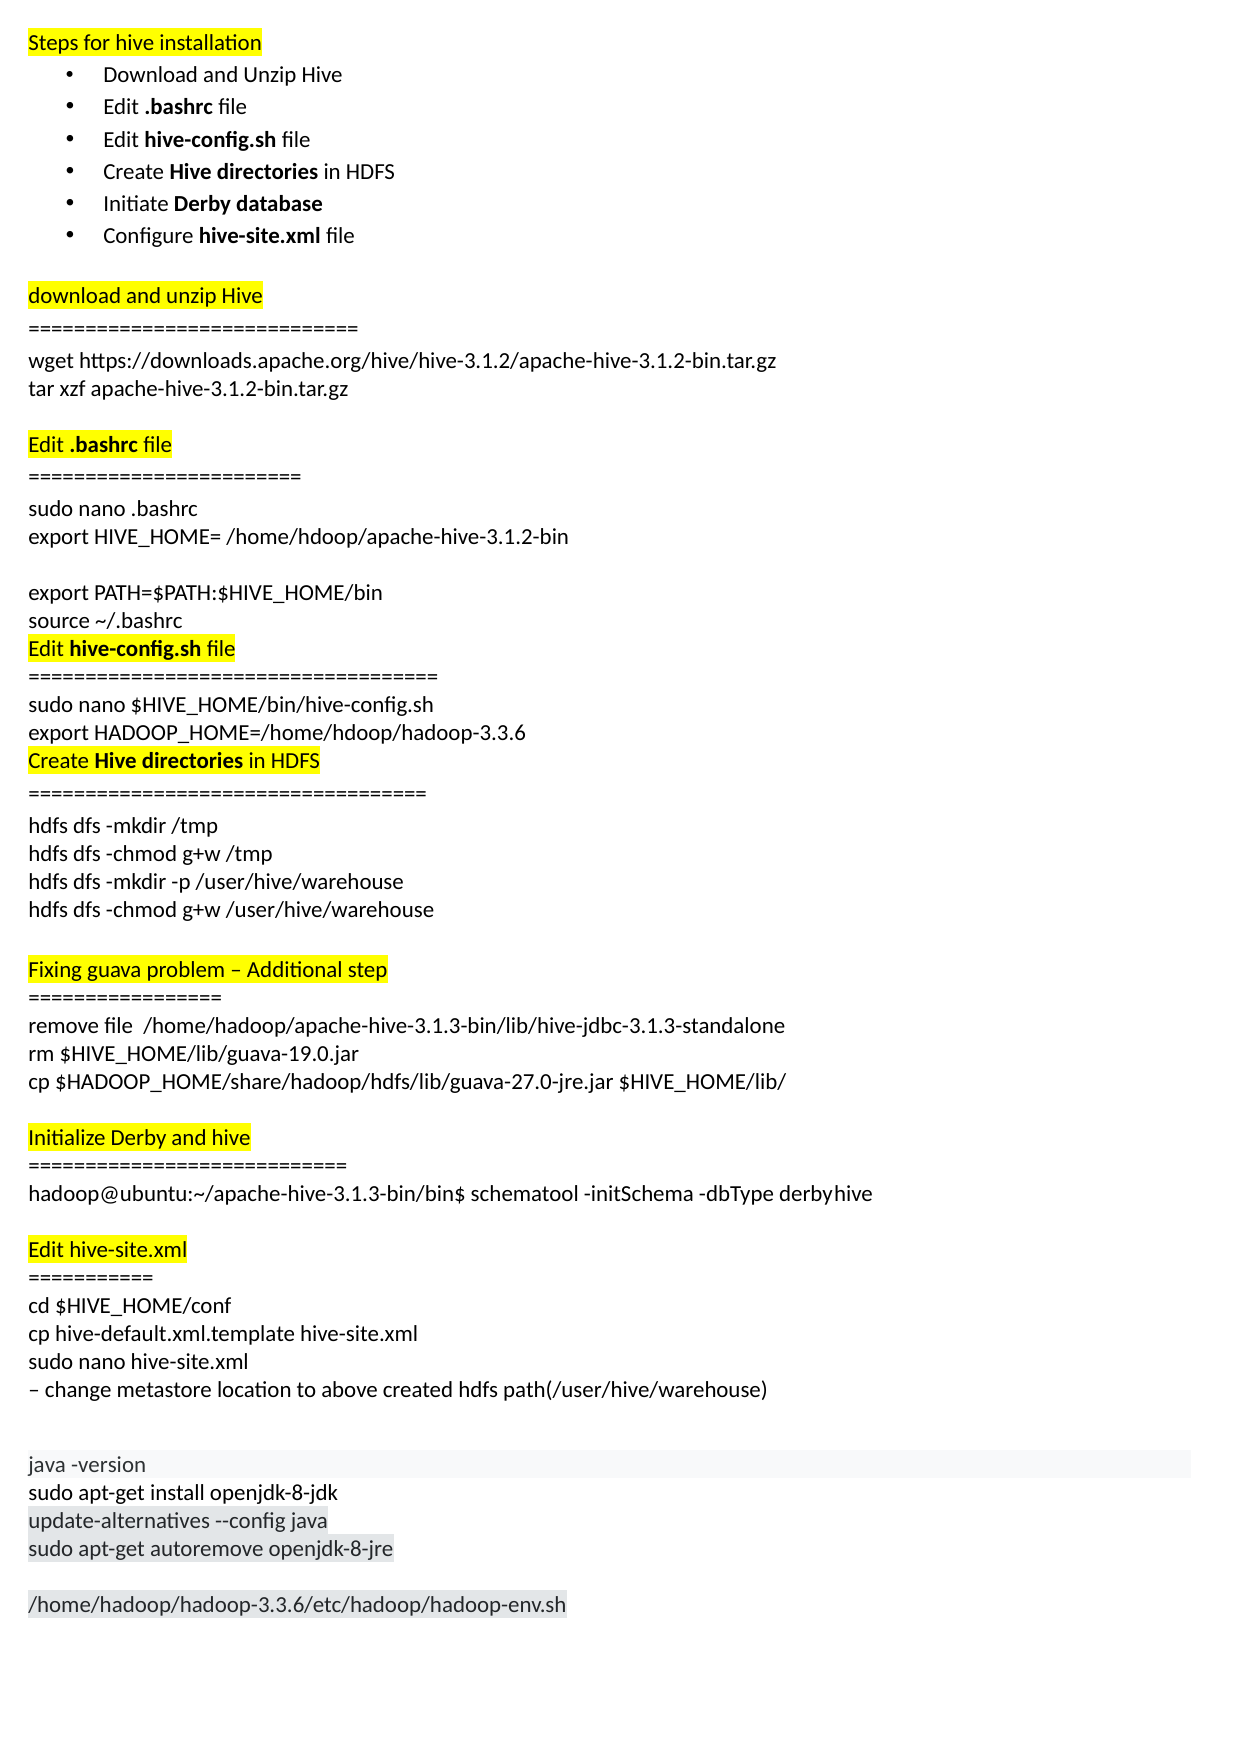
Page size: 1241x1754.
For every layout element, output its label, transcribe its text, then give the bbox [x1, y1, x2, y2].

text download and unzip Hive [28, 281, 1191, 309]
text cp hive-default.xml.template hive-site.xml [28, 1319, 1191, 1347]
text hdfs dfs -chmod g+w /user/hive/warehouse [28, 895, 1191, 923]
text Create Hive directories in HDFS [28, 746, 1191, 774]
text =================================== [28, 779, 1191, 807]
list Download and Unzip Hive [66, 60, 1191, 88]
text ================= [28, 983, 1191, 1011]
text hdfs dfs -chmod g+w /tmp [28, 839, 1191, 867]
list Edit .bashrc file [66, 92, 1191, 121]
text java -version [28, 1450, 1191, 1478]
text sudo apt-get autoremove openjdk-8-jre [28, 1534, 1191, 1562]
text /home/hadoop/hadoop-3.3.6/etc/hadoop/hadoop-env.sh [28, 1590, 1191, 1618]
text Edit hive-site.xml [28, 1235, 1191, 1263]
list Configure hive-site.xml file [66, 221, 1191, 249]
text hdfs dfs -mkdir /tmp [28, 811, 1191, 839]
text remove file /home/hadoop/apache-hive-3.1.3-bin/lib/hive-jdbc-3.1.3-standalone [28, 1011, 1191, 1039]
list Initiate Derby database [66, 189, 1191, 217]
text Initialize Derby and hive [28, 1123, 1191, 1151]
text Edit hive-config.sh file [28, 634, 1191, 662]
text cp $HADOOP_HOME/share/hadoop/hdfs/lib/guava-27.0-jre.jar $HIVE_HOME/lib/ [28, 1067, 1191, 1095]
text Steps for hive installation [28, 28, 1191, 56]
text hdfs dfs -mkdir -p /user/hive/warehouse [28, 867, 1191, 895]
text ============================ [28, 1151, 1191, 1179]
text cd $HIVE_HOME/conf [28, 1291, 1191, 1319]
text export HIVE_HOME= /home/hdoop/apache-hive-3.1.2-bin [28, 522, 1191, 550]
text ==================================== [28, 662, 1191, 690]
text sudo nano hive-site.xml [28, 1347, 1191, 1375]
text =========== [28, 1263, 1191, 1291]
text ============================= [28, 314, 1191, 342]
text rm $HIVE_HOME/lib/guava-19.0.jar [28, 1039, 1191, 1067]
text Fixing guava problem – Additional step [28, 955, 1191, 983]
text source ~/.bashrc [28, 606, 1191, 634]
text – change metastore location to above created hdfs path(/user/hive/warehouse) [28, 1375, 1191, 1403]
text sudo nano $HIVE_HOME/bin/hive-config.sh [28, 690, 1191, 718]
text sudo nano .bashrc [28, 494, 1191, 522]
text export HADOOP_HOME=/home/hdoop/hadoop-3.3.6 [28, 718, 1191, 746]
text Edit .bashrc file [28, 430, 1191, 458]
text sudo apt-get install openjdk-8-jdk [28, 1478, 1191, 1506]
text ======================== [28, 462, 1191, 490]
text update-alternatives --config java [28, 1506, 1191, 1534]
list Edit hive-config.sh file [66, 125, 1191, 153]
text wget https://downloads.apache.org/hive/hive-3.1.2/apache-hive-3.1.2-bin.tar.gz [28, 346, 1191, 374]
text export PATH=$PATH:$HIVE_HOME/bin [28, 578, 1191, 606]
text hadoop@ubuntu:~/apache-hive-3.1.3-bin/bin$ schematool -initSchema -dbType derbyhive [28, 1179, 1191, 1207]
text tar xzf apache-hive-3.1.2-bin.tar.gz [28, 374, 1191, 402]
list Create Hive directories in HDFS [66, 157, 1191, 185]
